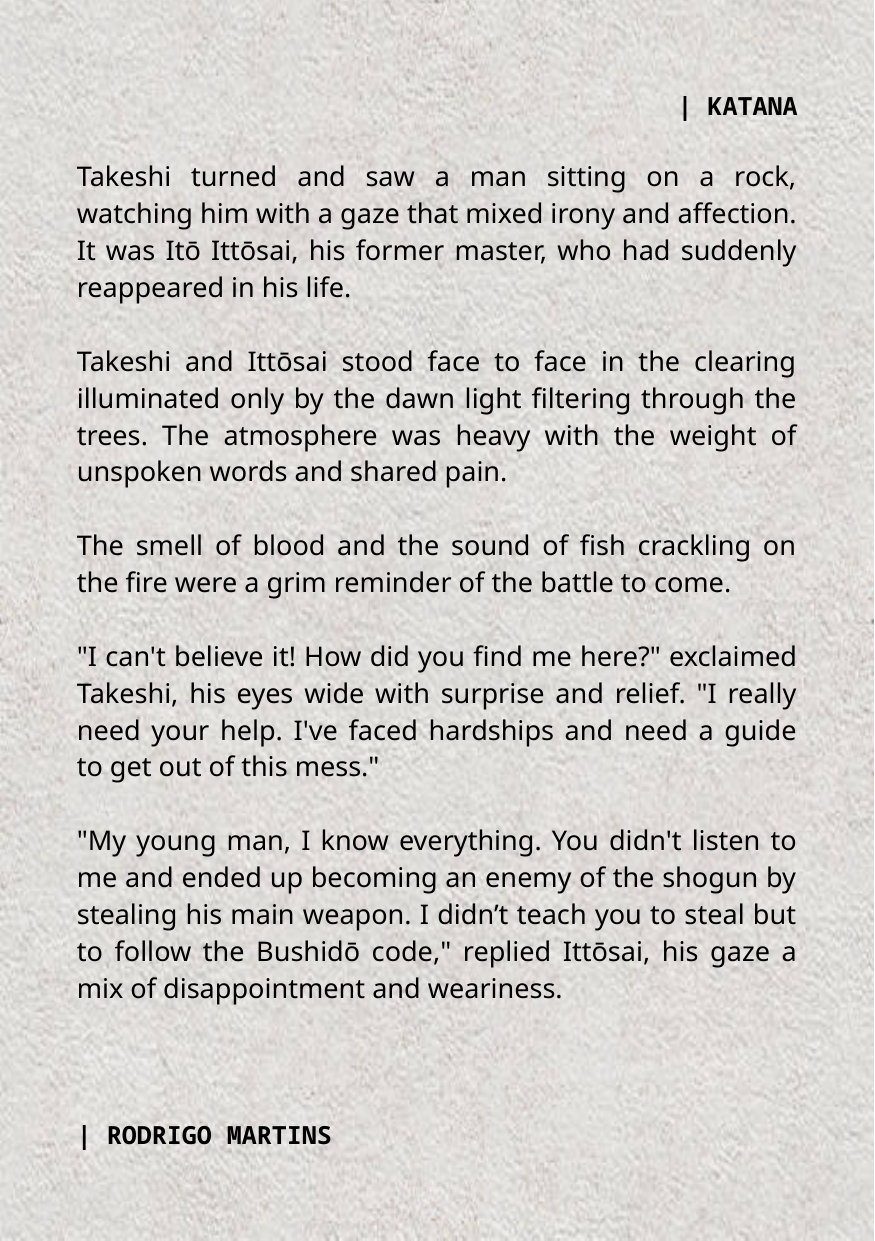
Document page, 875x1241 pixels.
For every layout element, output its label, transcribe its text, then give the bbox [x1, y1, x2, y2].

text Takeshi turned and saw a man sitting on a rock, watching him with a gaze that mixed irony and affection. It was Itō Ittōsai, his former master, who had suddenly reappeared in his life. [74, 155, 800, 305]
picture [0, 0, 874, 1241]
text Takeshi and Ittōsai stood face to face in the clearing illuminated only by the dawn light filtering through the trees. The atmosphere was heavy with the weight of unspoken words and shared pain. [74, 342, 800, 490]
text The smell of blood and the sound of fish crackling on the fire were a grim reminder of the battle to come. [74, 527, 800, 600]
text "I can't believe it! How did you find me here?" exclaimed Takeshi, his eyes wide with surprise and relief. "I really need your help. I've faced hardships and need a guide to get out of this mess." [74, 637, 800, 785]
text "My young man, I know everything. You didn't listen to me and ended up becoming an enemy of the shogun by stealing his main weapon. I didn’t teach you to steal but to follow the Bushidō code," replied Ittōsai, his gaze a mix of disappointment and weariness. [74, 822, 800, 1006]
